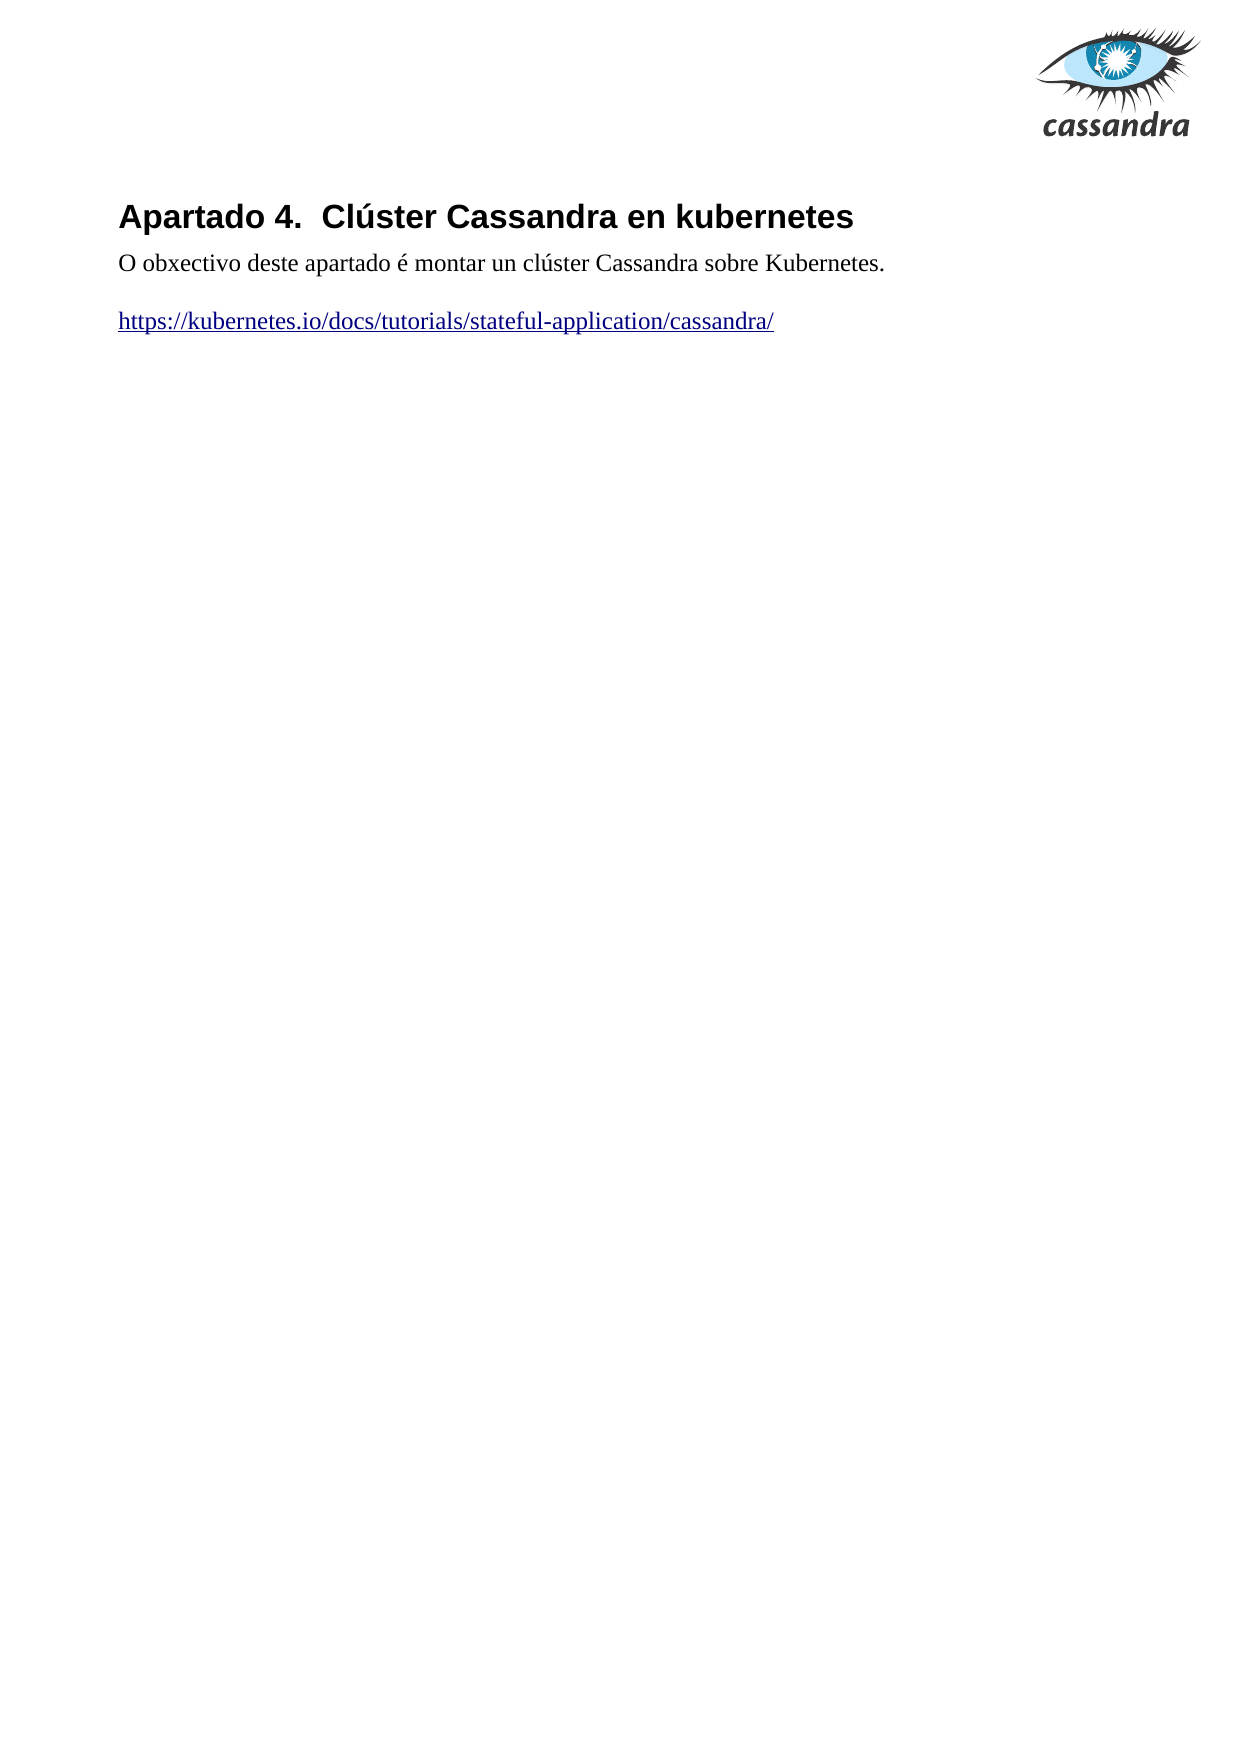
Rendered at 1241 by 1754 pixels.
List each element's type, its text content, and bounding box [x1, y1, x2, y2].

text O obxectivo deste apartado é montar un clúster Cassandra sobre Kubernetes. [118, 248, 1122, 277]
text https://kubernetes.io/docs/tutorials/stateful-application/cassandra/ [118, 306, 1122, 334]
subtitle Apartado 4. Clúster Cassandra en kubernetes [118, 197, 1122, 236]
